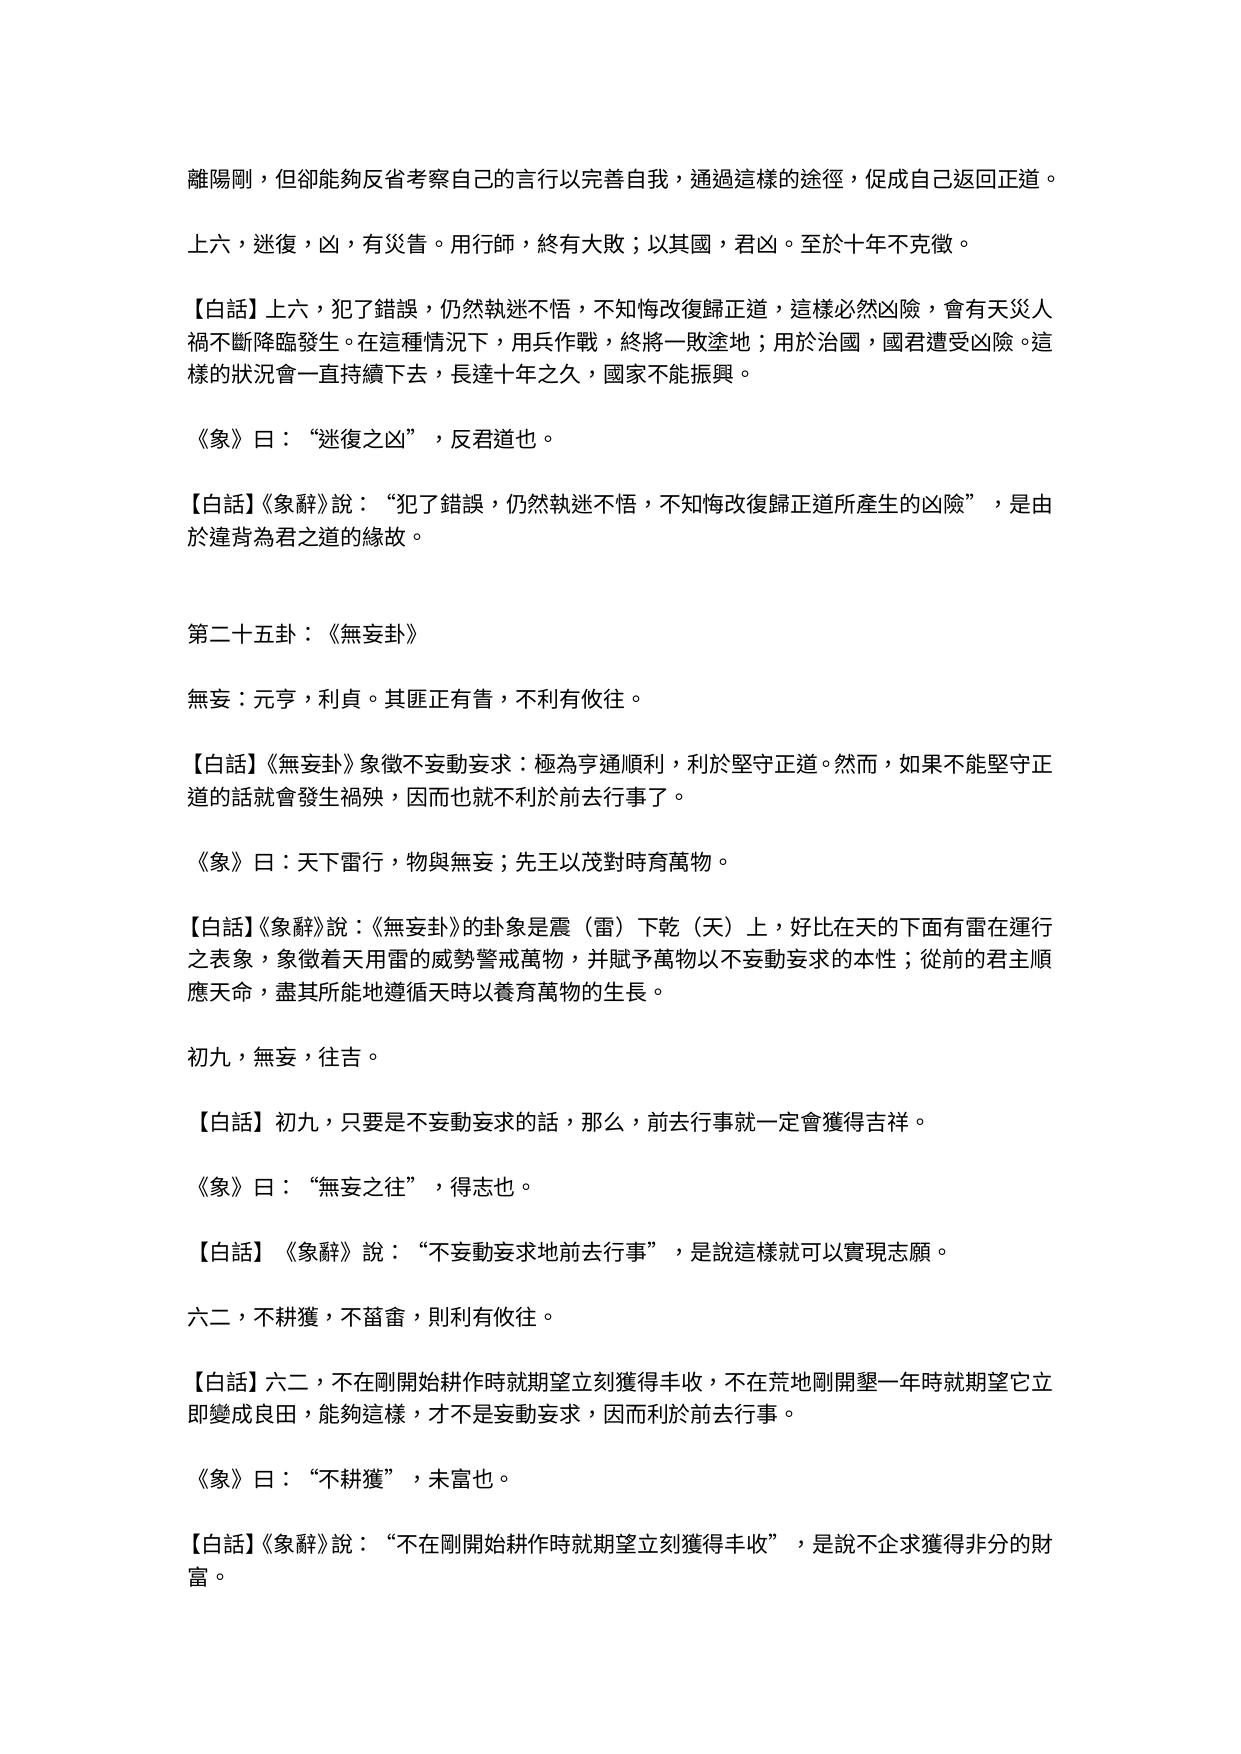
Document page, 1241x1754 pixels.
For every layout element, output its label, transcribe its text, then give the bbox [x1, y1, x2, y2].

text 《象》曰：“無妄之往”，得志也。 [187, 1169, 1053, 1202]
text 《象》曰：“迷復之凶”，反君道也。 [187, 422, 1053, 454]
text 初九，無妄，往吉。 [187, 1039, 1053, 1072]
text 【白話】《象辭》說：“犯了錯誤，仍然執迷不悟，不知悔改復歸正道所產生的凶險”，是由於違背為君之道的緣故。 [187, 487, 1053, 552]
text 【白話】《象辭》說：《無妄卦》的卦象是震（雷）下乾（天）上，好比在天的下面有雷在運行之表象，象徵着天用雷的威勢警戒萬物，并賦予萬物以不妄動妄求的本性；從前的君主順應天命，盡其所能地遵循天時以養育萬物的生長。 [187, 909, 1053, 1007]
text 【白話】《象辭》說：“惇厚忠實地復歸正道，內心不會有什么后悔”，是因為六五爻雖然遠離陽剛，但卻能夠反省考察自己的言行以完善自我，通過這樣的途徑，促成自己返回正道。 [187, 162, 1053, 194]
text 上六，迷復，凶，有災眚。用行師，終有大敗；以其國，君凶。至於十年不克徵。 [187, 227, 1053, 259]
text 【白話】《象辭》說：“不妄動妄求地前去行事”，是說這樣就可以實現志願。 [187, 1234, 1053, 1267]
text 【白話】六二，不在剛開始耕作時就期望立刻獲得丰收，不在荒地剛開墾一年時就期望它立即變成良田，能夠這樣，才不是妄動妄求，因而利於前去行事。 [187, 1364, 1053, 1429]
text 【白話】《象辭》說：“不在剛開始耕作時就期望立刻獲得丰收”，是說不企求獲得非分的財富。 [187, 1527, 1053, 1592]
text 《象》曰：“不耕獲”，未富也。 [187, 1462, 1053, 1494]
text 【白話】初九，只要是不妄動妄求的話，那么，前去行事就一定會獲得吉祥。 [187, 1104, 1053, 1137]
text 無妄：元亨，利貞。其匪正有眚，不利有攸往。 [187, 682, 1053, 714]
text 【白話】上六，犯了錯誤，仍然執迷不悟，不知悔改復歸正道，這樣必然凶險，會有天災人禍不斷降臨發生。在這種情況下，用兵作戰，終將一敗塗地；用於治國，國君遭受凶險。這樣的狀況會一直持續下去，長達十年之久，國家不能振興。 [187, 292, 1053, 389]
text 第二十五卦：《無妄卦》 [187, 617, 1053, 649]
text 【白話】《無妄卦》象徵不妄動妄求：極為亨通順利，利於堅守正道。然而，如果不能堅守正道的話就會發生禍殃，因而也就不利於前去行事了。 [187, 747, 1053, 812]
text 《象》曰：天下雷行，物與無妄；先王以茂對時育萬物。 [187, 844, 1053, 877]
text 六二，不耕獲，不菑畬，則利有攸往。 [187, 1299, 1053, 1332]
